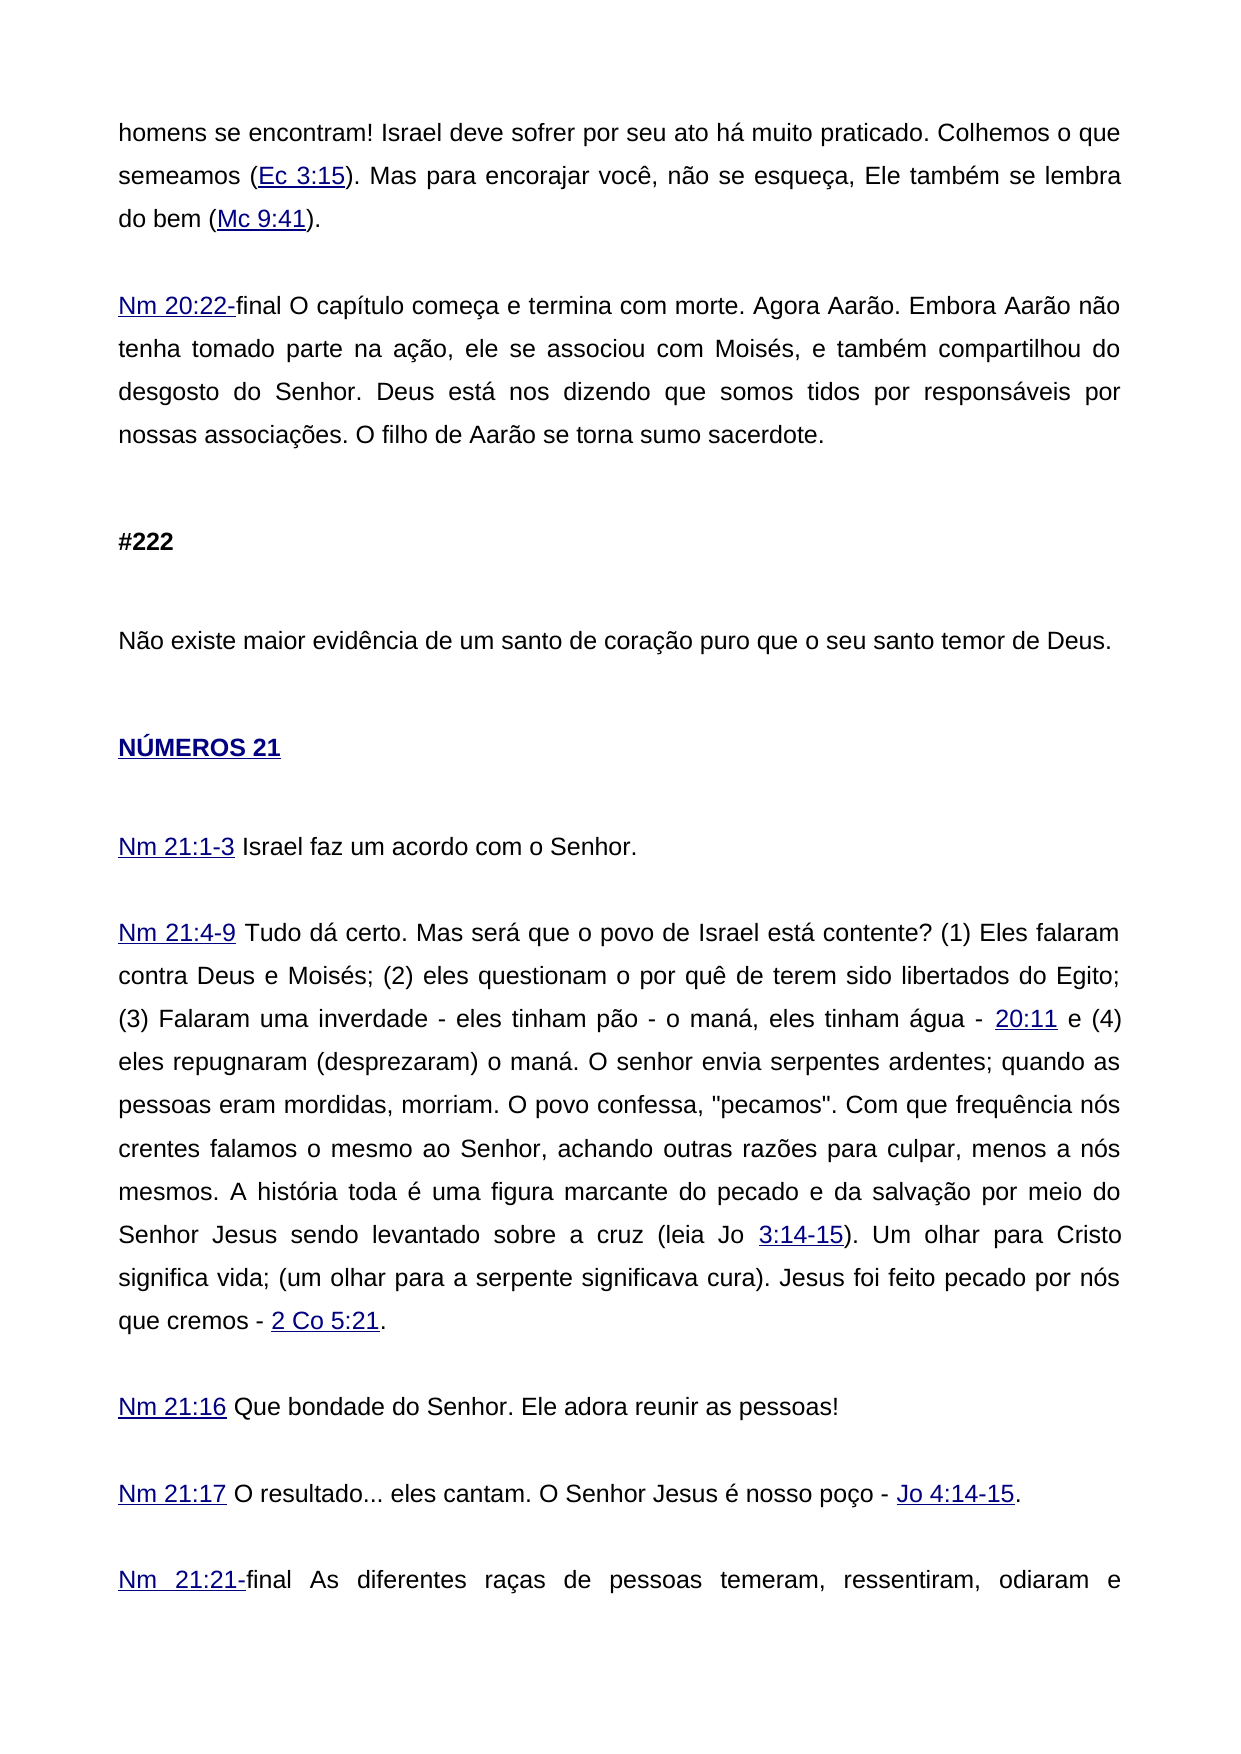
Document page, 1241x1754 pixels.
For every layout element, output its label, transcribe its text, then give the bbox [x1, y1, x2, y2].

text homens se encontram! Israel deve sofrer por seu ato há muito praticado. Colhemos o que semeamos (Ec 3:15). Mas para encorajar você, não se esqueça, Ele também se lembra do bem (Mc 9:41). [118, 118, 1122, 233]
text Não existe maior evidência de um santo de coração puro que o seu santo temor de Deus. [118, 626, 1122, 654]
text Nm 21:17 O resultado... eles cantam. O Senhor Jesus é nosso poço - Jo 4:14-15. [118, 1478, 1122, 1507]
text Nm 20:22-final O capítulo começa e termina com morte. Agora Aarão. Embora Aarão não tenha tomado parte na ação, ele se associou com Moisés, e também compartilhou do desgosto do Senhor. Deus está nos dizendo que somos tidos por responsáveis por nossas associações. O filho de Aarão se torna sumo sacerdote. [118, 291, 1122, 449]
subtitle #222 [118, 527, 1122, 556]
subtitle NÚMEROS 21 [118, 733, 1122, 762]
text Nm 21:4-9 Tudo dá certo. Mas será que o povo de Israel está contente? (1) Eles falaram contra Deus e Moisés; (2) eles questionam o por quê de terem sido libertados do Egito; (3) Falaram uma inverdade - eles tinham pão - o maná, eles tinham água - 20:11 e (4) eles repugnaram (desprezaram) o maná. O senhor envia serpentes ardentes; quando as pessoas eram mordidas, morriam. O povo confessa, "pecamos". Com que frequência nós crentes falamos o mesmo ao Senhor, achando outras razões para culpar, menos a nós mesmos. A história toda é uma figura marcante do pecado e da salvação por meio do Senhor Jesus sendo levantado sobre a cruz (leia Jo 3:14-15). Um olhar para Cristo significa vida; (um olhar para a serpente significava cura). Jesus foi feito pecado por nós que cremos - 2 Co 5:21. [118, 918, 1122, 1335]
text Nm 21:21-final As diferentes raças de pessoas temeram, ressentiram, odiaram e [118, 1565, 1122, 1593]
text Nm 21:16 Que bondade do Senhor. Ele adora reunir as pessoas! [118, 1392, 1122, 1421]
text Nm 21:1-3 Israel faz um acordo com o Senhor. [118, 832, 1122, 860]
